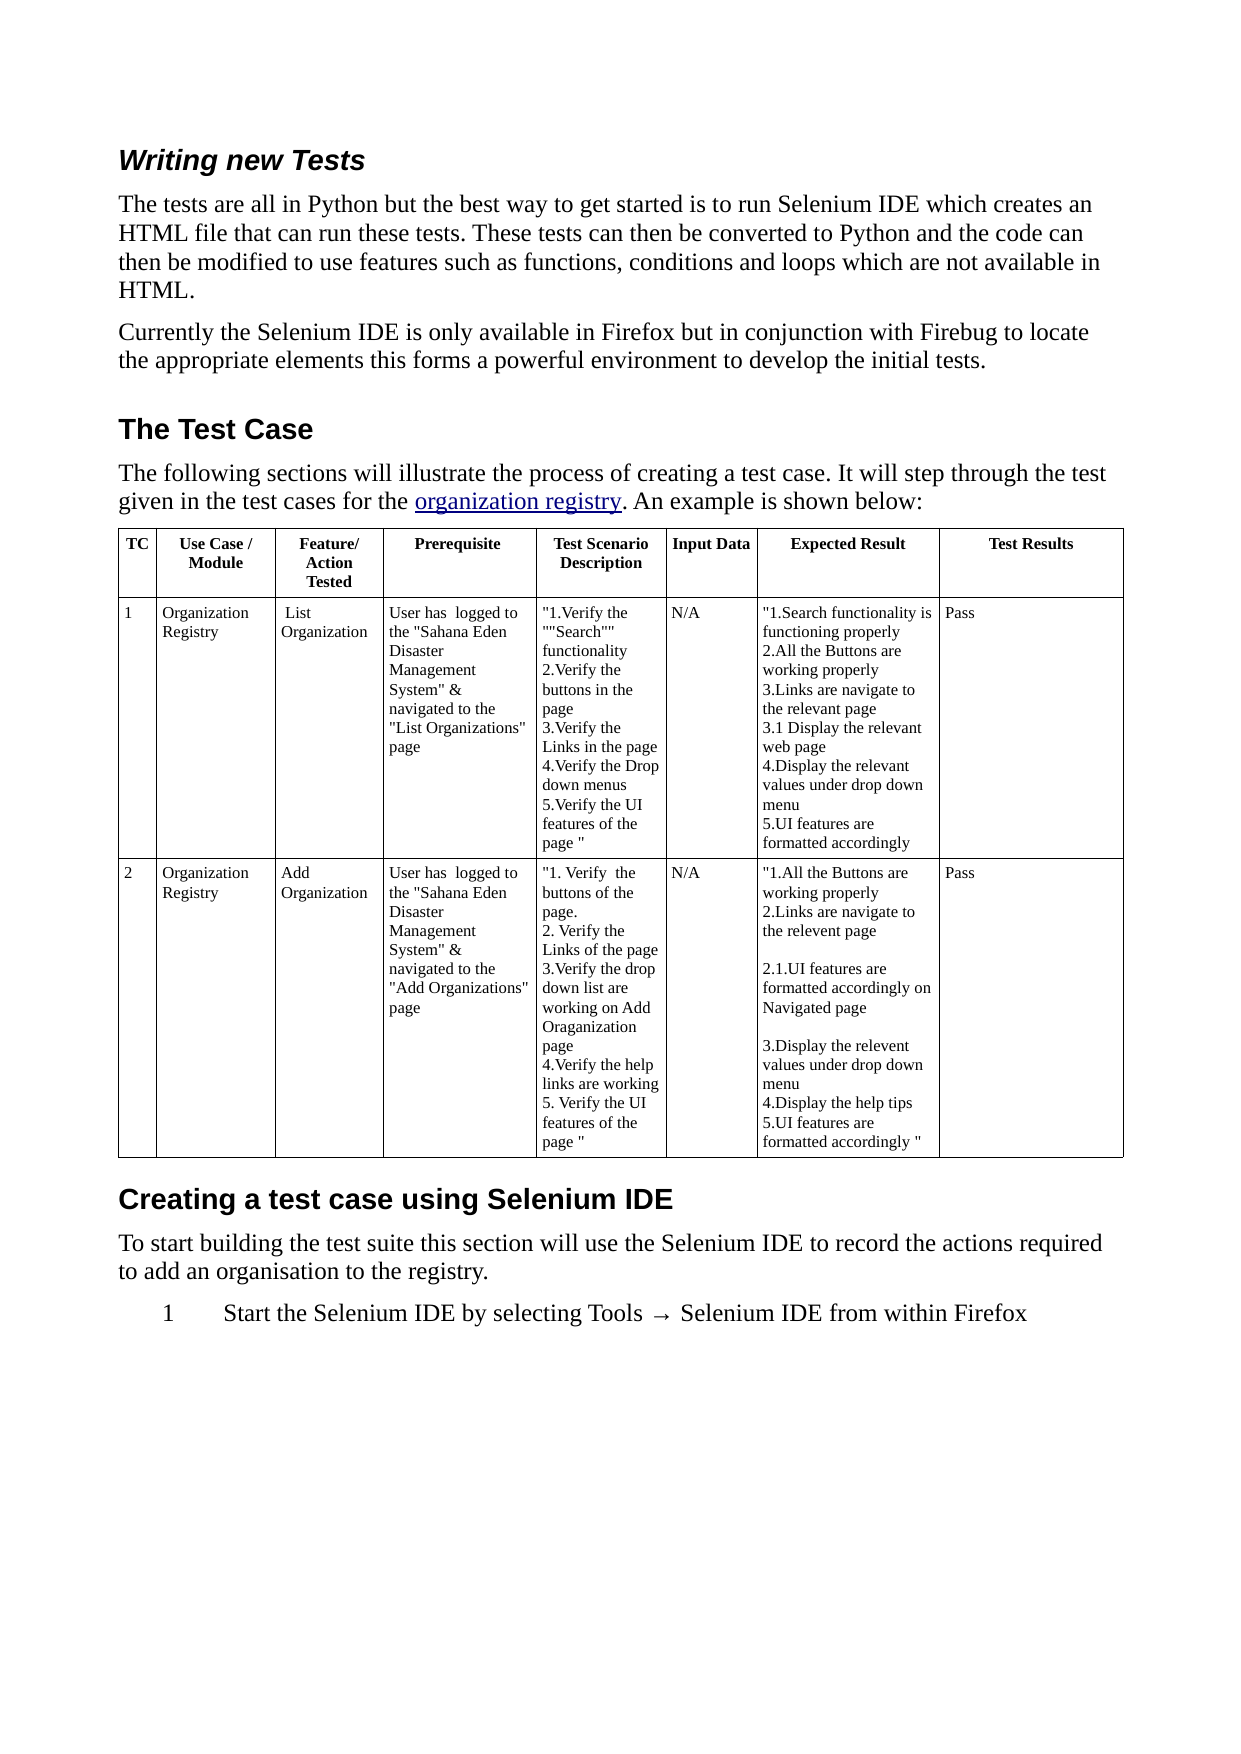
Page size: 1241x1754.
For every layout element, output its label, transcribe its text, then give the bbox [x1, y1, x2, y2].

table_cell Add Organization [276, 859, 383, 1157]
table_cell List Organization [276, 598, 383, 857]
table_header Input Data [667, 529, 757, 597]
table_cell "1.All the Buttons are working properly 2.Links are navigate to the relevent page 2.1.UI features are formatted accordingly on Navigated page 3.Display the relevent values under drop down menu 4.Display the help tips 5.UI features are formatted accordingly " [758, 859, 939, 1157]
subtitle Creating a test case using Selenium IDE [118, 1182, 1122, 1215]
table_header Feature/Action Tested [276, 529, 383, 597]
table_header Use Case / Module [157, 529, 275, 597]
table_header Test Results [940, 529, 1123, 597]
table_cell User has logged to the "Sahana Eden Disaster Management System" & navigated to the "Add Organizations" page [384, 859, 536, 1157]
table_cell Organization Registry [157, 598, 275, 857]
table_cell 1 [119, 598, 156, 857]
text The tests are all in Python but the best way to get started is to run Selenium IDE which creates an HTML file that can run these tests. These tests can then be converted to Python and the code can then be modified to use features such as functions, conditions and loops which are not available in HTML. [118, 189, 1122, 304]
table_cell User has logged to the "Sahana Eden Disaster Management System" & navigated to the "List Organizations" page [384, 598, 536, 857]
table_header Prerequisite [384, 529, 536, 597]
table_cell N/A [667, 859, 757, 1157]
list Start the Selenium IDE by selecting Tools → Selenium IDE from within Firefox [156, 1298, 1122, 1326]
table_header Test Scenario Description [537, 529, 666, 597]
table_cell 2 [119, 859, 156, 1157]
table_cell Organization Registry [157, 859, 275, 1157]
table_cell "1. Verify the buttons of the page. 2. Verify the Links of the page 3.Verify the drop down list are working on Add Oraganization page 4.Verify the help links are working 5. Verify the UI features of the page " [537, 859, 666, 1157]
table_cell Pass [940, 859, 1123, 1157]
table_header TC [119, 529, 156, 597]
subtitle Writing new Tests [118, 143, 1122, 177]
table_cell N/A [667, 598, 757, 857]
table_cell "1.Search functionality is functioning properly 2.All the Buttons are working properly 3.Links are navigate to the relevant page 3.1 Display the relevant web page 4.Display the relevant values under drop down menu 5.UI features are formatted accordingly [758, 598, 939, 857]
table_cell Pass [940, 598, 1123, 857]
subtitle The Test Case [118, 412, 1122, 445]
text To start building the test suite this section will use the Selenium IDE to record the actions required to add an organisation to the registry. [118, 1228, 1122, 1285]
table_cell "1.Verify the ""Search"" functionality 2.Verify the buttons in the page 3.Verify the Links in the page 4.Verify the Drop down menus 5.Verify the UI features of the page " [537, 598, 666, 857]
table_header Expected Result [758, 529, 939, 597]
text The following sections will illustrate the process of creating a test case. It will step through the test given in the test cases for the organization registry. An example is shown below: [118, 458, 1122, 515]
text Currently the Selenium IDE is only available in Firefox but in conjunction with Firebug to locate the appropriate elements this forms a powerful environment to develop the initial tests. [118, 317, 1122, 374]
